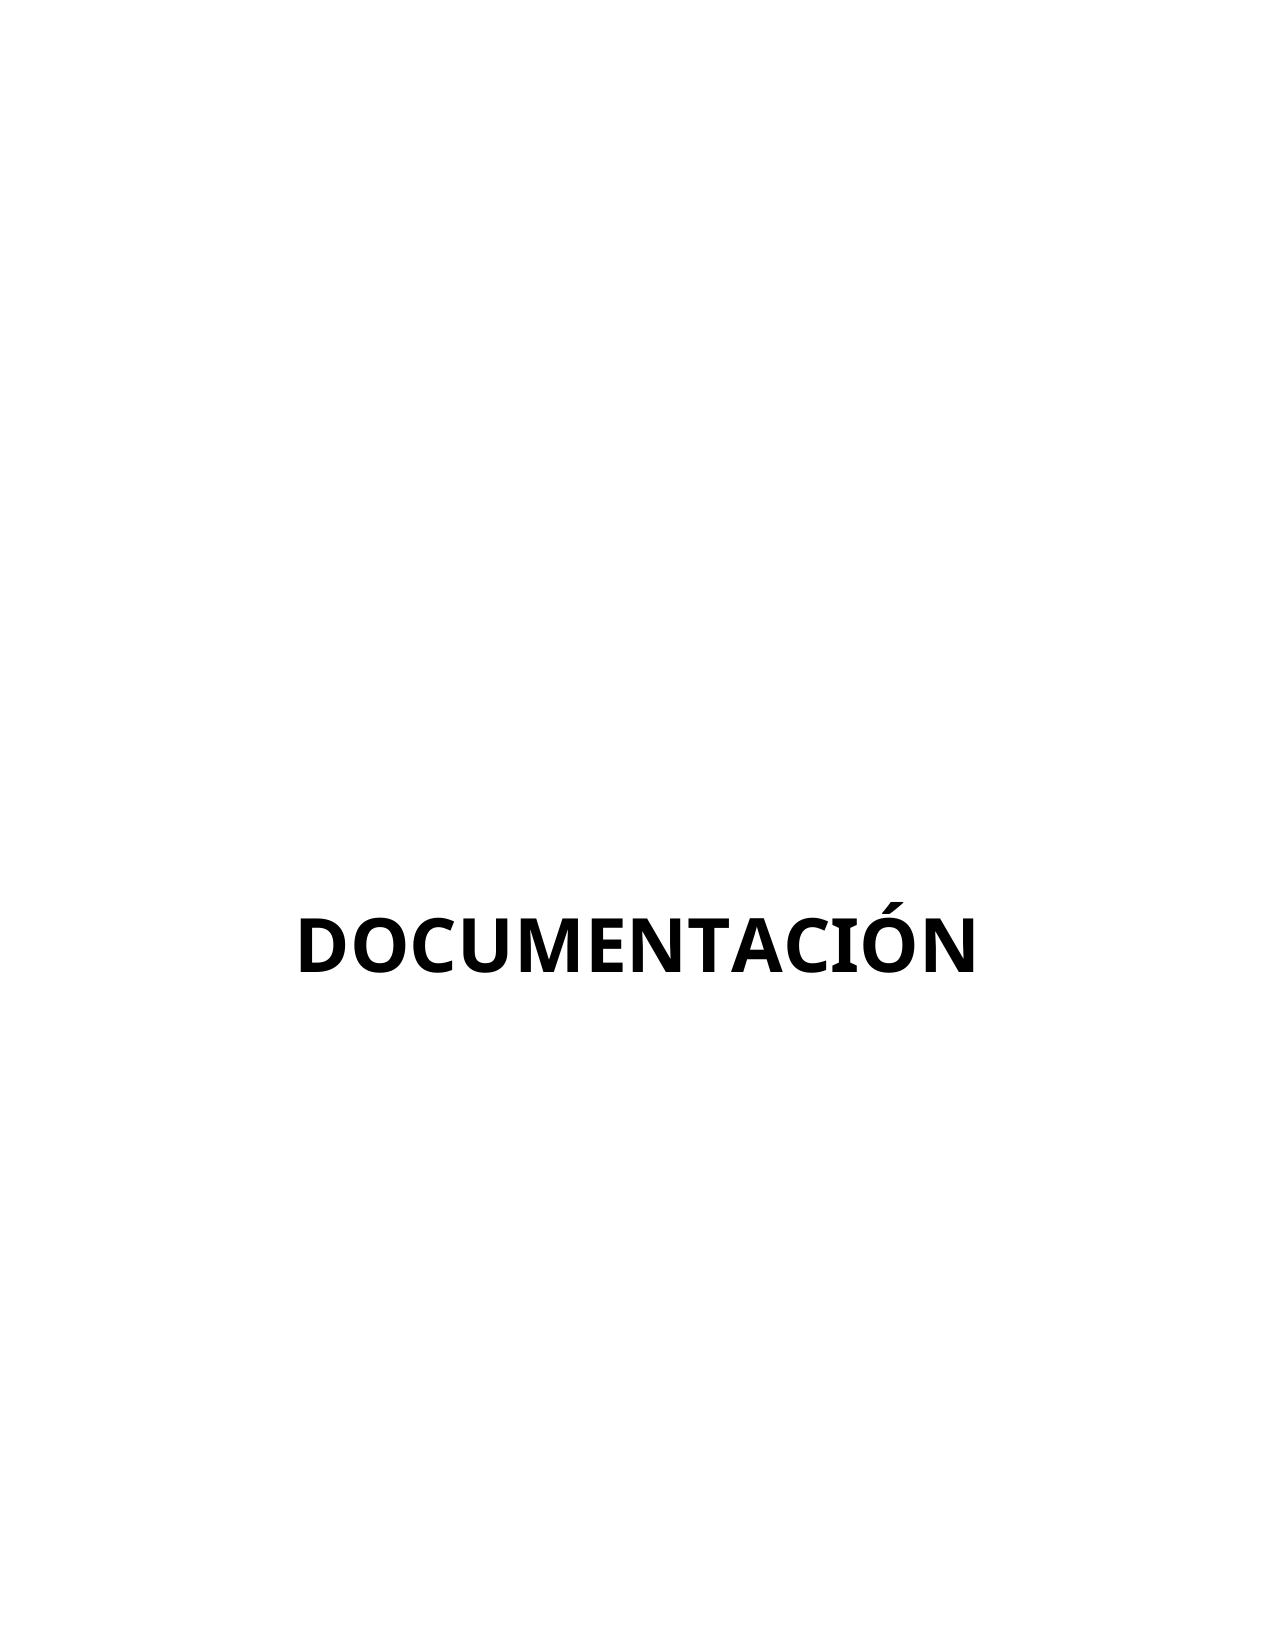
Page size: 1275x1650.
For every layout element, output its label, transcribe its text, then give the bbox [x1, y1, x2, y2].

text DOCUMENTACIÓN [177, 892, 1098, 995]
